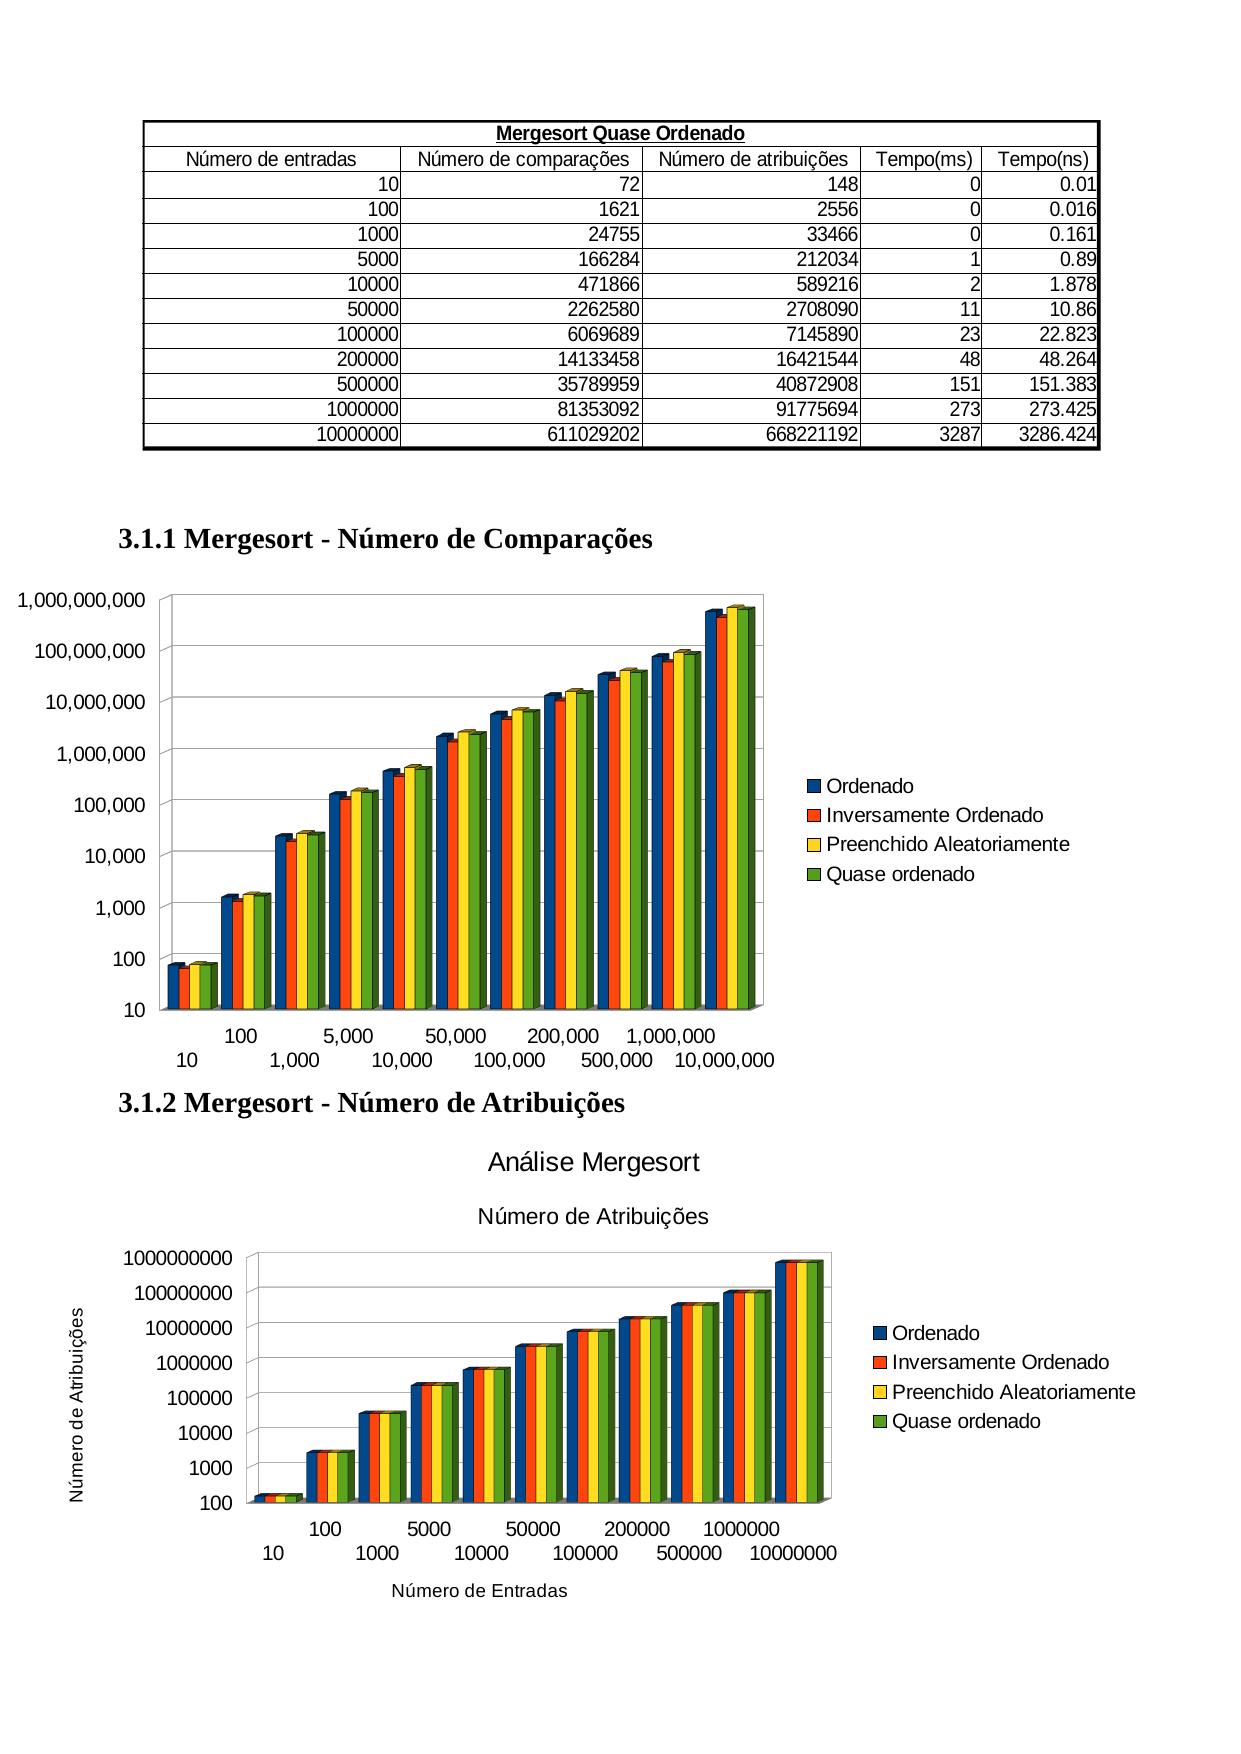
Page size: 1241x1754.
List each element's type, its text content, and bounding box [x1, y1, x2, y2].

subtitle 3.1.1 Mergesort - Número de Comparações [118, 521, 1122, 555]
subtitle 3.1.2 Mergesort - Número de Atribuições [118, 592, 1122, 1118]
